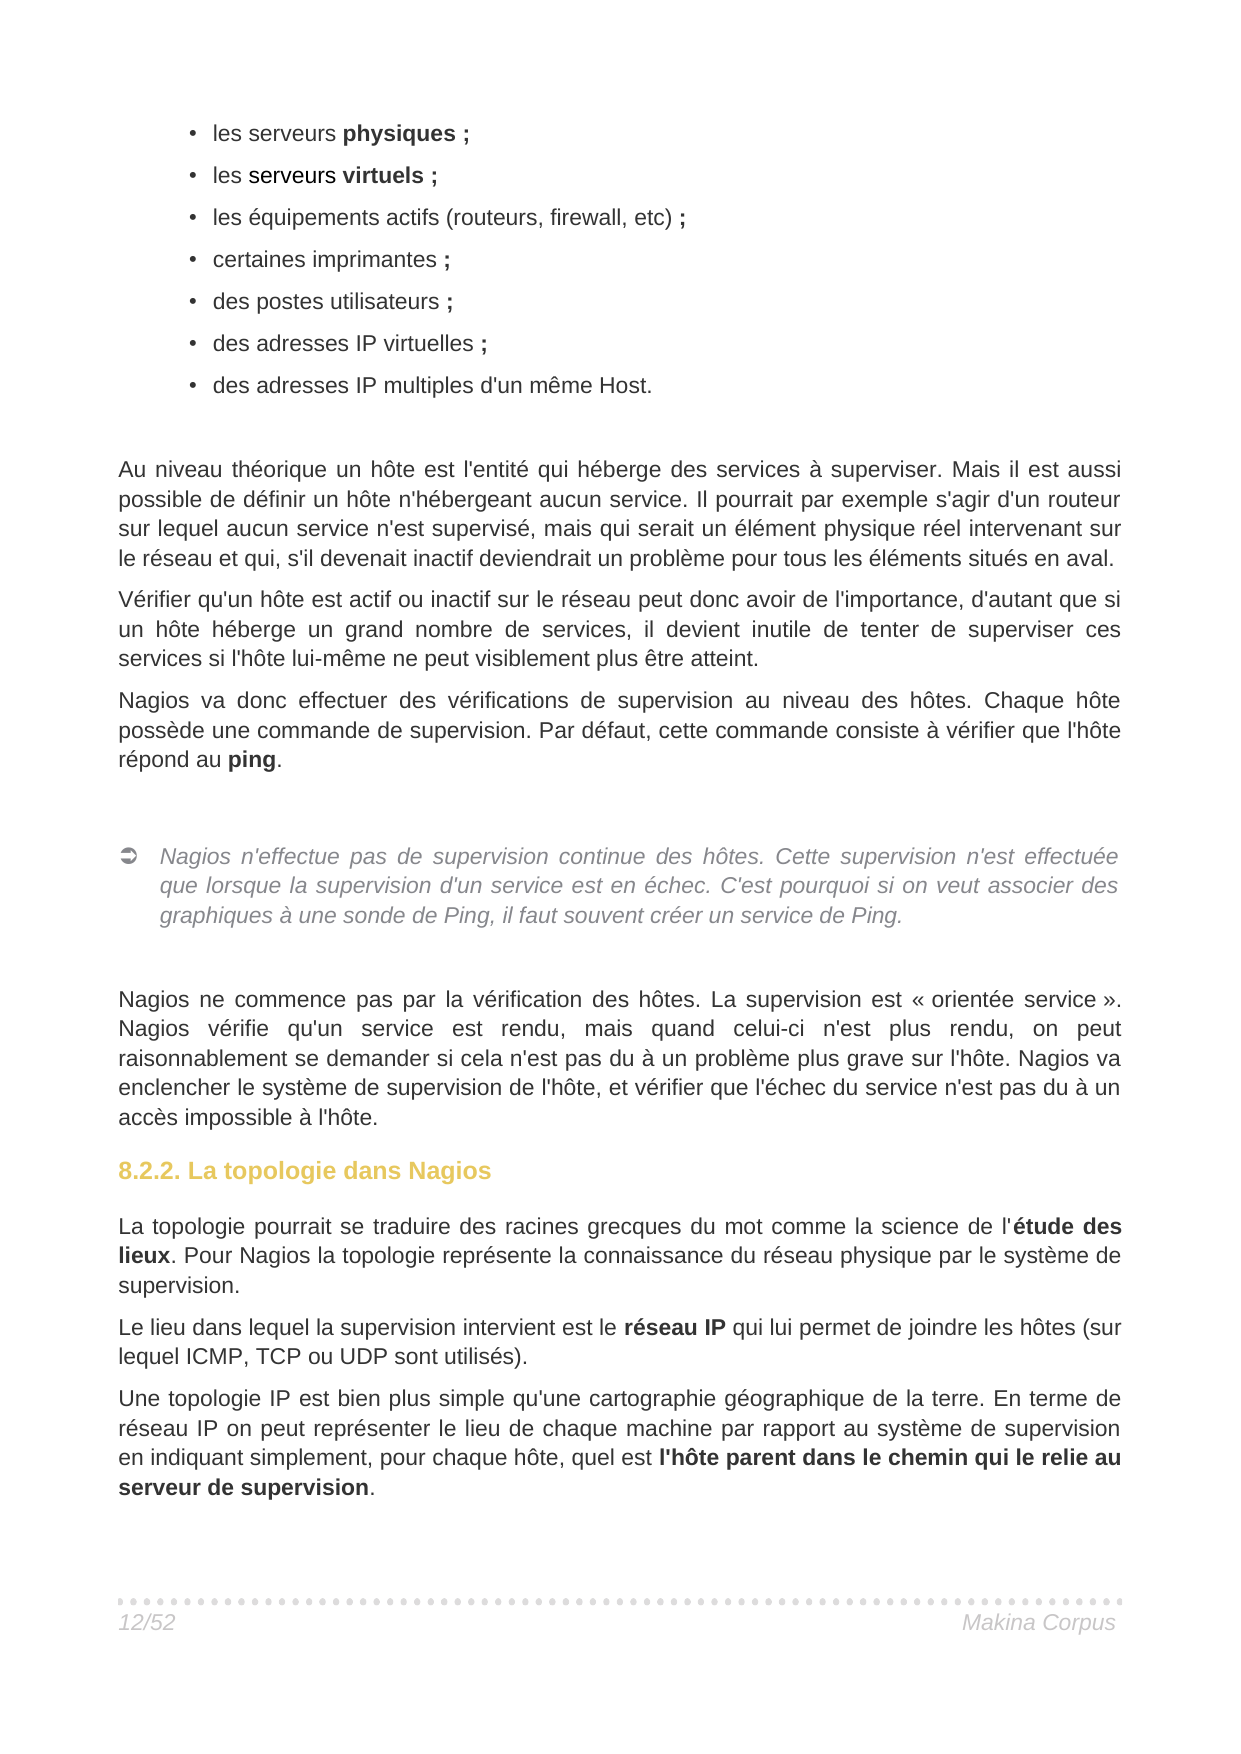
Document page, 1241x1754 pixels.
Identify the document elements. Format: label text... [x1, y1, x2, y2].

text Une topologie IP est bien plus simple qu'une cartographie géographique de la terre. En terme de réseau IP on peut représenter le lieu de chaque machine par rapport au système de supervision en indiquant simplement, pour chaque hôte, quel est l'hôte parent dans le chemin qui le relie au serveur de supervision. [118, 1383, 1122, 1501]
text Nagios va donc effectuer des vérifications de supervision au niveau des hôtes. Chaque hôte possède une commande de supervision. Par défaut, cette commande consiste à vérifier que l'hôte répond au ping. [118, 685, 1122, 774]
text Vérifier qu'un hôte est actif ou inactif sur le réseau peut donc avoir de l'importance, d'autant que si un hôte héberge un grand nombre de services, il devient inutile de tenter de superviser ces services si l'hôte lui-même ne peut visiblement plus être atteint. [118, 584, 1122, 673]
list des adresses IP virtuelles ; [189, 328, 1122, 357]
list Nagios n'effectue pas de supervision continue des hôtes. Cette supervision n'est effectuée que lorsque la supervision d'un service est en échec. C'est pourquoi si on veut associer des graphiques à une sonde de Ping, il faut souvent créer un service de Ping. [118, 841, 1122, 929]
list les serveurs virtuels ; [189, 160, 1122, 189]
list les serveurs physiques ; [189, 118, 1122, 148]
list certaines imprimantes ; [189, 244, 1122, 273]
list des postes utilisateurs ; [189, 286, 1122, 316]
picture [118, 1593, 1123, 1610]
text Au niveau théorique un hôte est l'entité qui héberge des services à superviser. Mais il est aussi possible de définir un hôte n'hébergeant aucun service. Il pourrait par exemple s'agir d'un routeur sur lequel aucun service n'est supervisé, mais qui serait un élément physique réel intervenant sur le réseau et qui, s'il devenait inactif deviendrait un problème pour tous les éléments situés en aval. [118, 454, 1122, 572]
text Le lieu dans lequel la supervision intervient est le réseau IP qui lui permet de joindre les hôtes (sur lequel ICMP, TCP ou UDP sont utilisés). [118, 1311, 1122, 1370]
text Nagios ne commence pas par la vérification des hôtes. La supervision est « orientée service ». Nagios vérifie qu'un service est rendu, mais quand celui-ci n'est plus rendu, on peut raisonnablement se demander si cela n'est pas du à un problème plus grave sur l'hôte. Nagios va enclencher le système de supervision de l'hôte, et vérifier que l'échec du service n'est pas du à un accès impossible à l'hôte. [118, 984, 1122, 1131]
list des adresses IP multiples d'un même Host. [189, 370, 1122, 399]
text La topologie pourrait se traduire des racines grecques du mot comme la science de l'étude des lieux. Pour Nagios la topologie représente la connaissance du réseau physique par le système de supervision. [118, 1211, 1122, 1299]
subtitle La topologie dans Nagios [118, 1156, 1122, 1186]
list les équipements actifs (routeurs, firewall, etc) ; [189, 202, 1122, 232]
